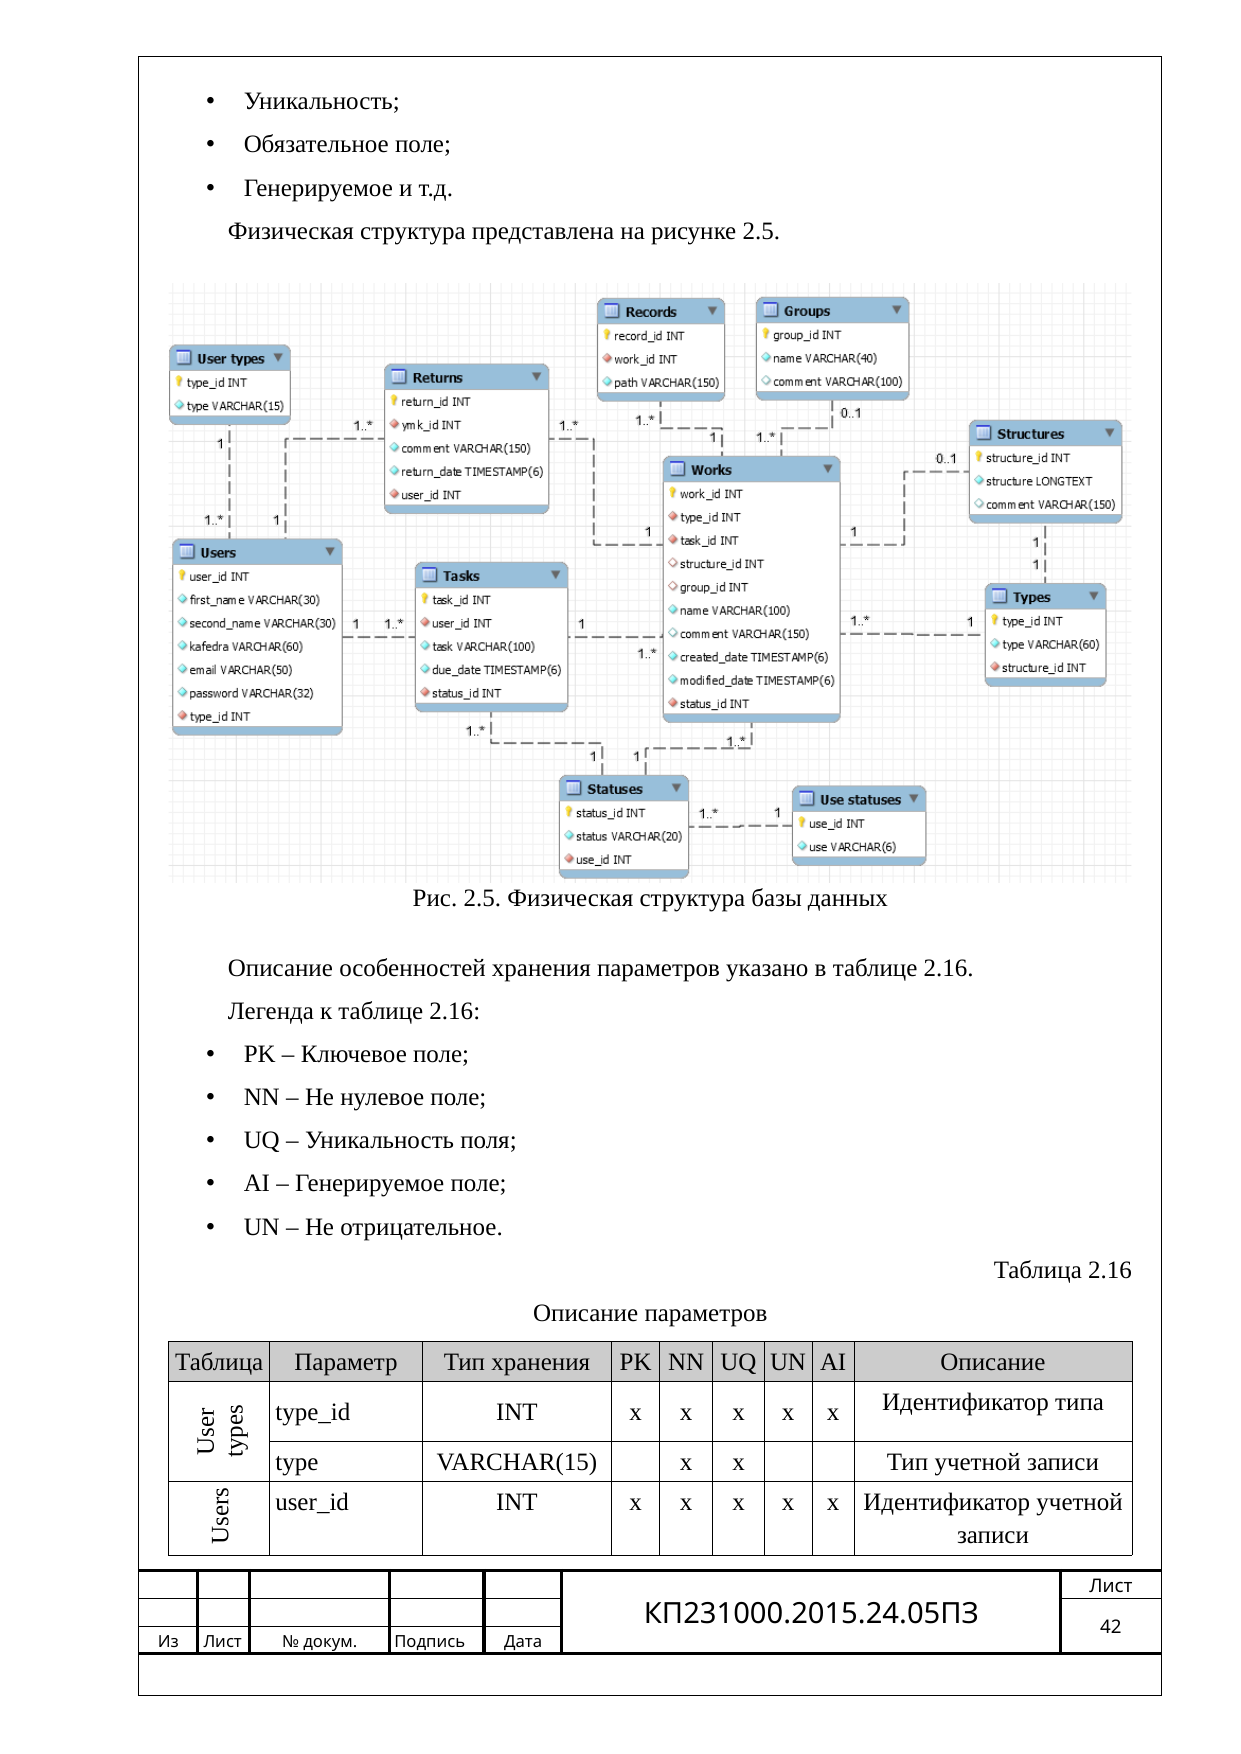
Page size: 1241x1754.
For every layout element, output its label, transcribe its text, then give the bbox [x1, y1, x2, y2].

list PK – Ключевое поле; [206, 1039, 1132, 1068]
table_cell user_id [270, 1482, 422, 1554]
table_cell x [713, 1442, 764, 1481]
text Описание параметров [168, 1298, 1132, 1327]
list Уникальность; [206, 86, 1132, 115]
list Генерируемое и т.д. [206, 173, 1132, 201]
table_header AI [813, 1342, 854, 1381]
table_cell VARCHAR(15) [423, 1442, 611, 1481]
list Обязательное поле; [206, 129, 1132, 158]
text Легенда к таблице 2.16: [168, 996, 1132, 1025]
table_header Таблица [169, 1342, 269, 1381]
table_cell x [765, 1382, 812, 1441]
table_cell Users [169, 1482, 269, 1554]
table_cell Идентификатор учетной записи [855, 1482, 1132, 1554]
table_cell x [813, 1482, 854, 1554]
text Описание особенностей хранения параметров указано в таблице 2.16. [168, 953, 1132, 982]
table_cell x [713, 1382, 764, 1441]
list UN – Не отрицательное. [206, 1212, 1132, 1240]
table_cell x [813, 1382, 854, 1441]
table_cell INT [423, 1482, 611, 1554]
table_cell x [660, 1382, 712, 1441]
table_cell x [612, 1382, 659, 1441]
table_header NN [660, 1342, 712, 1381]
table_cell type_id [270, 1382, 422, 1441]
table_cell Идентификатор типа [855, 1382, 1132, 1441]
table_header Параметр [270, 1342, 422, 1381]
table_cell [813, 1442, 854, 1481]
table_cell x [612, 1482, 659, 1554]
table_cell x [713, 1482, 764, 1554]
text Таблица 2.16 [168, 1255, 1132, 1283]
table_cell [765, 1442, 812, 1481]
table_cell x [660, 1482, 712, 1554]
table_header UQ [713, 1342, 764, 1381]
table_header UN [765, 1342, 812, 1381]
table_cell x [765, 1482, 812, 1554]
list UQ – Уникальность поля; [206, 1125, 1132, 1154]
table_cell INT [423, 1382, 611, 1441]
list AI – Генерируемое поле; [206, 1168, 1132, 1197]
text Физическая структура представлена на рисунке 2.5. [168, 216, 1132, 244]
picture [168, 283, 1132, 883]
table_cell User types [169, 1382, 269, 1481]
table_cell Тип учетной записи [855, 1442, 1132, 1481]
table_header PK [612, 1342, 659, 1381]
table_cell [612, 1442, 659, 1481]
table_header Описание [855, 1342, 1132, 1381]
table_cell type [270, 1442, 422, 1481]
table_header Тип хранения [423, 1342, 611, 1381]
text Рис. 2.5. Физическая структура базы данных [168, 883, 1132, 911]
table_cell x [660, 1442, 712, 1481]
list NN – Не нулевое поле; [206, 1082, 1132, 1111]
